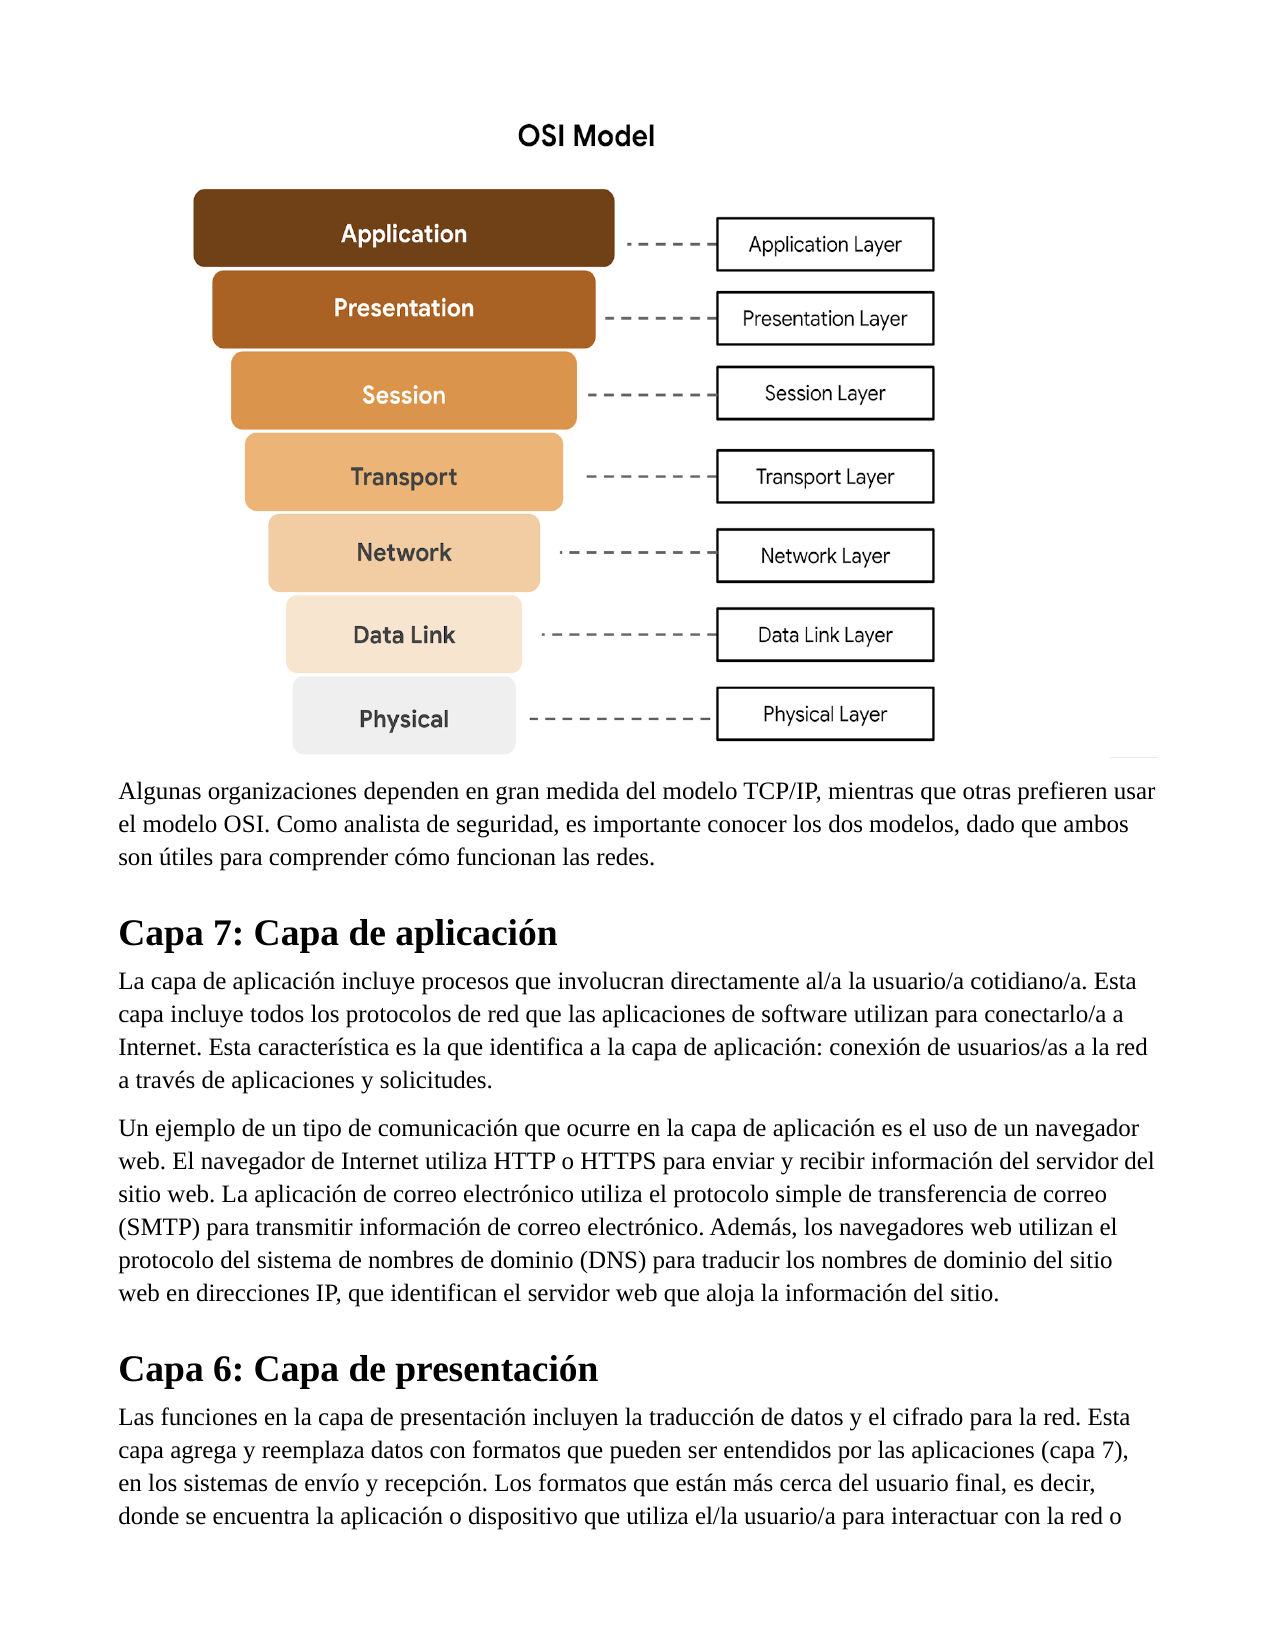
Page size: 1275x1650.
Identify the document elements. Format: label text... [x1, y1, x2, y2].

text Algunas organizaciones dependen en gran medida del modelo TCP/IP, mientras que otras prefieren usar el modelo OSI. Como analista de seguridad, es importante conocer los dos modelos, dado que ambos son útiles para comprender cómo funcionan las redes. [118, 776, 1157, 871]
text Un ejemplo de un tipo de comunicación que ocurre en la capa de aplicación es el uso de un navegador web. El navegador de Internet utiliza HTTP o HTTPS para enviar y recibir información del servidor del sitio web. La aplicación de correo electrónico utiliza el protocolo simple de transferencia de correo (SMTP) para transmitir información de correo electrónico. Además, los navegadores web utilizan el protocolo del sistema de nombres de dominio (DNS) para traducir los nombres de dominio del sitio web en direcciones IP, que identifican el servidor web que aloja la información del sitio. [118, 1113, 1157, 1307]
subtitle Capa 7: Capa de aplicación [118, 911, 1157, 954]
text Las funciones en la capa de presentación incluyen la traducción de datos y el cifrado para la red. Esta capa agrega y reemplaza datos con formatos que pueden ser entendidos por las aplicaciones (capa 7), en los sistemas de envío y recepción. Los formatos que están más cerca del usuario final, es decir, donde se encuentra la aplicación o dispositivo que utiliza el/la usuario/a para interactuar con la red o [118, 1402, 1157, 1530]
text La capa de aplicación incluye procesos que involucran directamente al/a la usuario/a cotidiano/a. Esta capa incluye todos los protocolos de red que las aplicaciones de software utilizan para conectarlo/a a Internet. Esta característica es la que identifica a la capa de aplicación: conexión de usuarios/as a la red a través de aplicaciones y solicitudes. [118, 966, 1157, 1094]
picture [118, 118, 1157, 758]
subtitle Capa 6: Capa de presentación [118, 1346, 1157, 1389]
